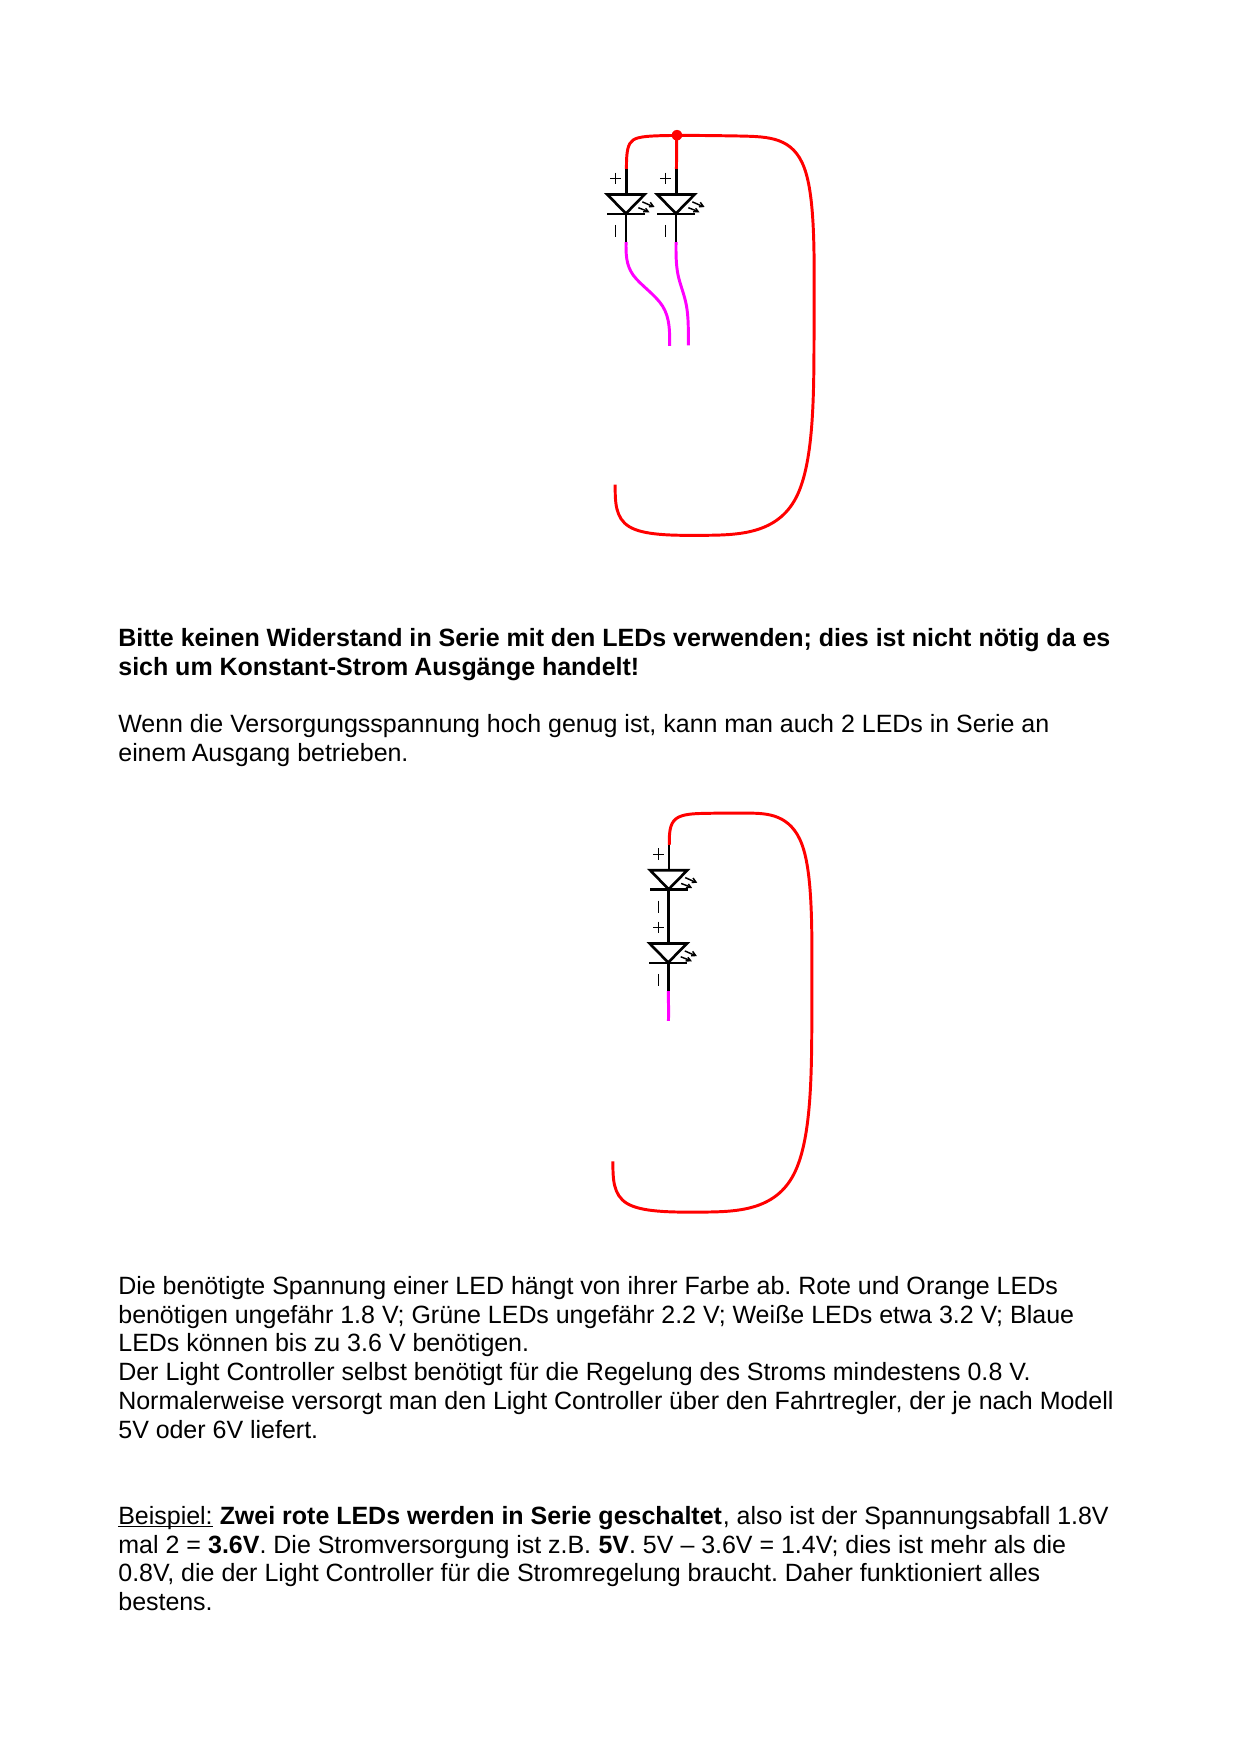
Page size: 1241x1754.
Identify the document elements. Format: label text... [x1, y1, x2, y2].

text Bitte keinen Widerstand in Serie mit den LEDs verwenden; dies ist nicht nötig da es sich um Konstant-Strom Ausgänge handelt! [118, 623, 1122, 681]
text Beispiel: Zwei rote LEDs werden in Serie geschaltet, also ist der Spannungsabfall 1.8V mal 2 = 3.6V. Die Stromversorgung ist z.B. 5V. 5V – 3.6V = 1.4V; dies ist mehr als die 0.8V, die der Light Controller für die Stromregelung braucht. Daher funktioniert alles bestens. [118, 1501, 1122, 1616]
text Die benötigte Spannung einer LED hängt von ihrer Farbe ab. Rote und Orange LEDs benötigen ungefähr 1.8 V; Grüne LEDs ungefähr 2.2 V; Weiße LEDs etwa 3.2 V; Blaue LEDs können bis zu 3.6 V benötigen. [118, 1271, 1122, 1357]
text Normalerweise versorgt man den Light Controller über den Fahrtregler, der je nach Modell 5V oder 6V liefert. [118, 1386, 1122, 1443]
text Der Light Controller selbst benötigt für die Regelung des Stroms mindestens 0.8 V. [118, 1357, 1122, 1386]
text Wenn die Versorgungsspannung hoch genug ist, kann man auch 2 LEDs in Serie an einem Ausgang betrieben. [118, 709, 1122, 767]
